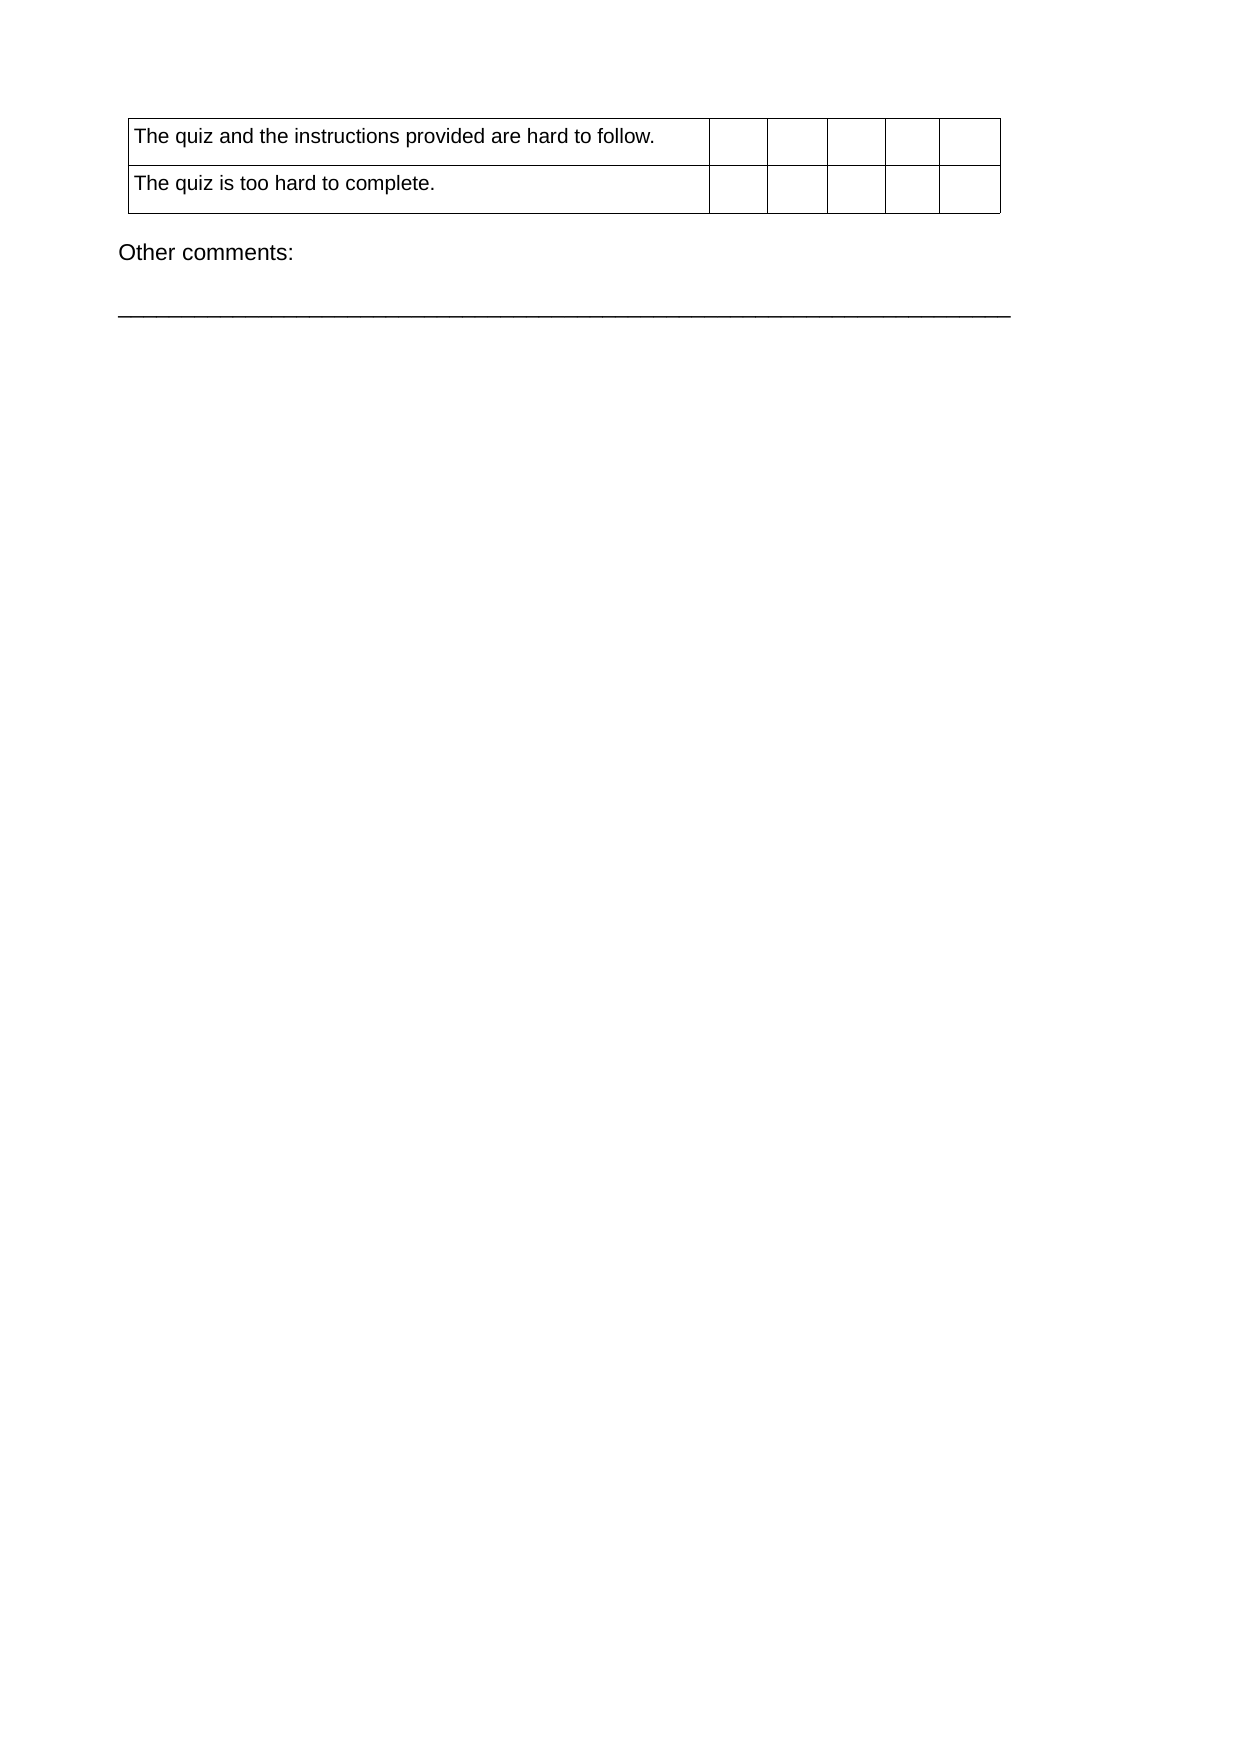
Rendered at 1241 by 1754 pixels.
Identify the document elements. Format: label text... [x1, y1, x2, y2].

table_cell [886, 166, 939, 212]
table_cell [828, 166, 885, 212]
table_cell [940, 166, 1000, 212]
table_cell [768, 119, 827, 165]
table_cell [886, 119, 939, 165]
table_cell [768, 166, 827, 212]
table_cell [710, 119, 767, 165]
table_cell The quiz is too hard to complete. [129, 166, 709, 212]
table_cell [828, 119, 885, 165]
text ______________________________________________________________________ [118, 292, 1122, 318]
table_cell [940, 119, 1000, 165]
table_cell [710, 166, 767, 212]
table_cell The quiz and the instructions provided are hard to follow. [129, 119, 709, 165]
text Other comments: [118, 239, 1122, 265]
